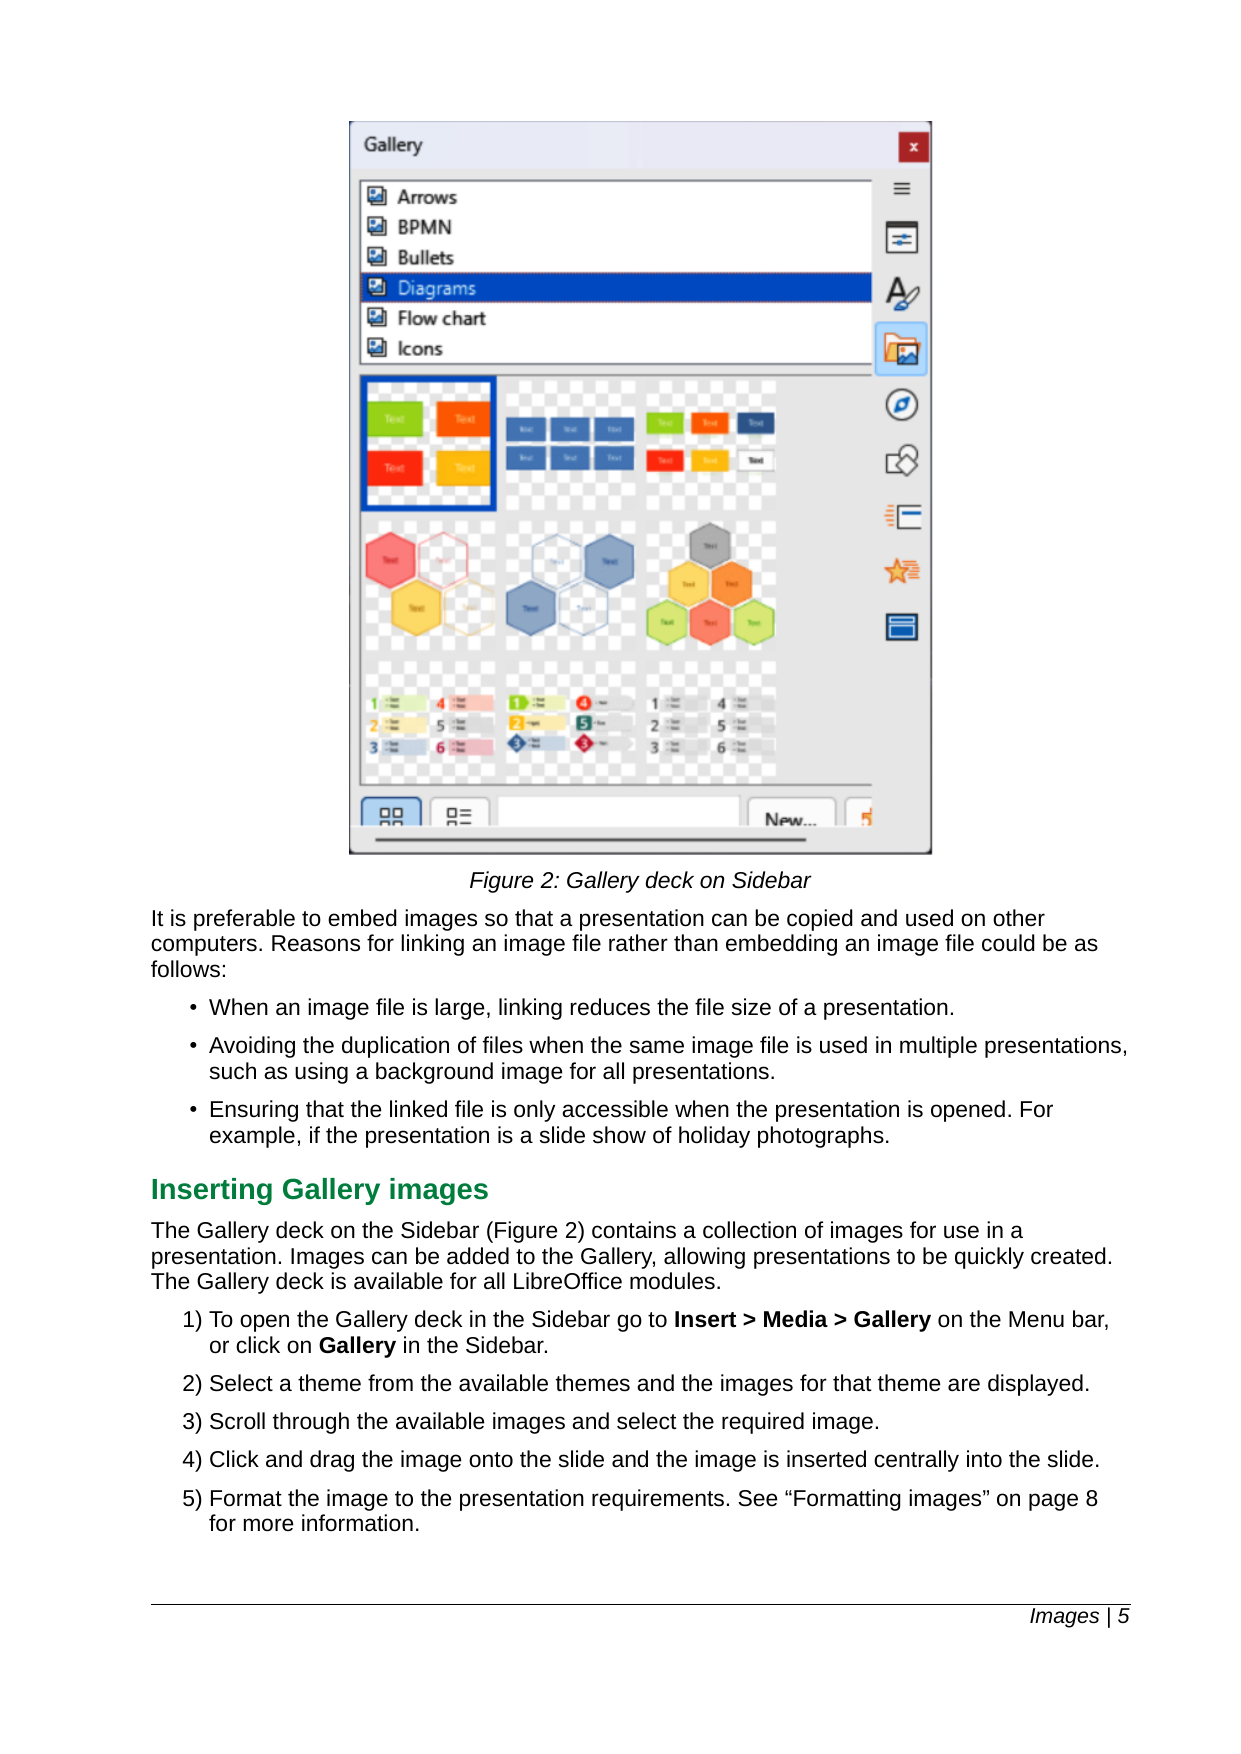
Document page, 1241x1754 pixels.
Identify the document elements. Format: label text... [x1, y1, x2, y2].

picture [349, 121, 933, 855]
list Avoiding the duplication of files when the same image file is used in multiple presentations, such as using a background image for all presentations. [209, 1033, 1131, 1084]
text Figure 2: Gallery deck on Sidebar [349, 867, 932, 893]
subtitle Inserting Gallery images [151, 1173, 1131, 1205]
list Select a theme from the available themes and the images for that theme are displayed. [194, 1371, 1131, 1397]
list When an image file is large, linking reduces the file size of a presentation. [209, 995, 1131, 1020]
list To open the Gallery deck in the Sidebar go to Insert > Media > Gallery on the Menu bar, or click on Gallery in the Sidebar. [194, 1307, 1131, 1358]
text It is preferable to embed images so that a presentation can be copied and used on other computers. Reasons for linking an image file rather than embedding an image file could be as follows: [151, 905, 1131, 982]
list Ensuring that the linked file is only accessible when the presentation is opened. For example, if the presentation is a slide show of holiday photographs. [209, 1097, 1131, 1148]
text The Gallery deck on the Sidebar (Figure 2) contains a collection of images for use in a presentation. Images can be added to the Gallery, allowing presentations to be quickly created. The Gallery deck is available for all LibreOffice modules. [151, 1218, 1131, 1295]
list Format the image to the presentation requirements. See “Formatting images” on page 8 for more information. [194, 1485, 1131, 1537]
list Click and drag the image onto the slide and the image is inserted centrally into the slide. [194, 1447, 1131, 1473]
list Scroll through the available images and select the required image. [194, 1409, 1131, 1435]
